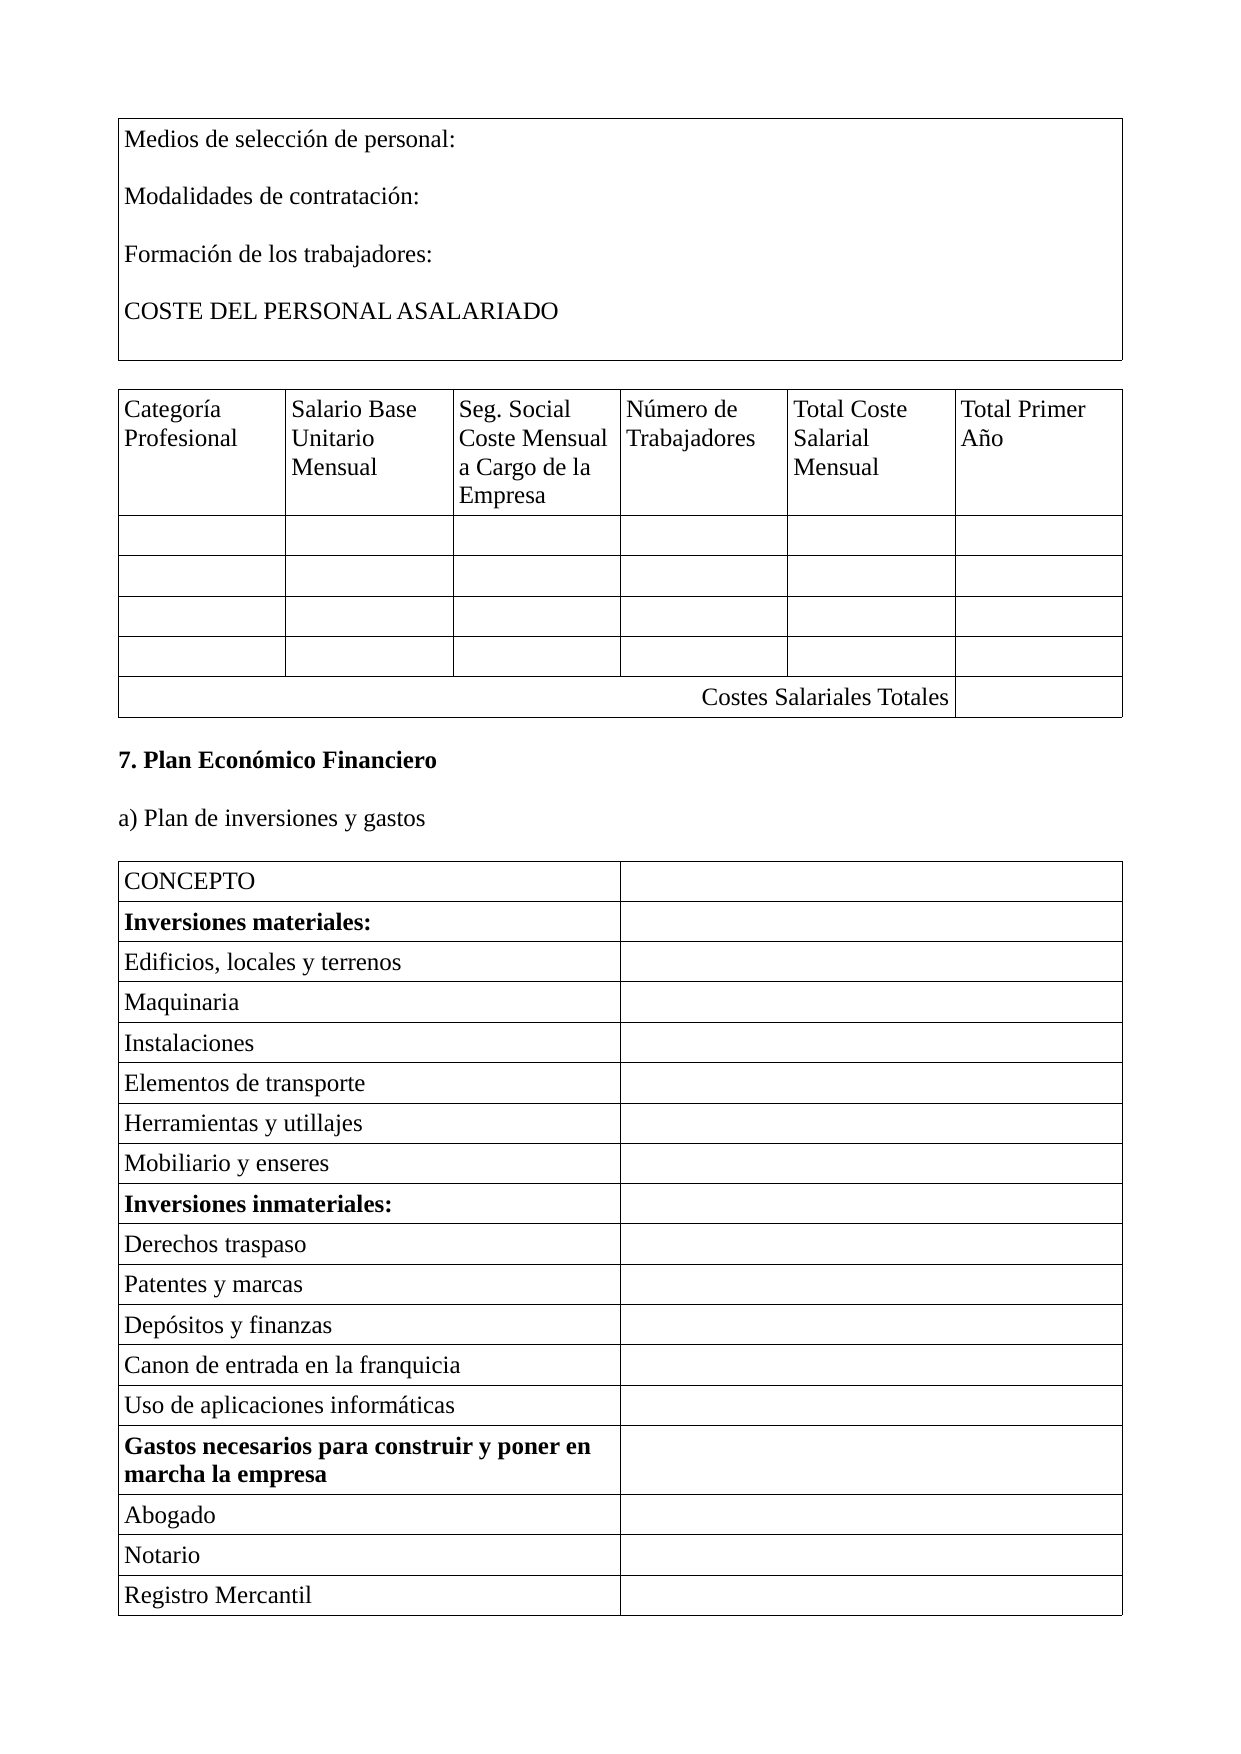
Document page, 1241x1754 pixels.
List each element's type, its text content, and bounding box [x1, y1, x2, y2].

table_header CONCEPTO [119, 862, 620, 901]
table_cell [621, 1184, 1122, 1223]
table_cell [956, 556, 1122, 596]
table_cell [621, 1495, 1122, 1534]
table_cell [788, 637, 955, 676]
table_cell [621, 902, 1122, 941]
table_cell Abogado [119, 1495, 620, 1534]
table_header Número de Trabajadores [621, 390, 787, 515]
table_cell [956, 677, 1122, 717]
table_cell [454, 556, 620, 596]
table_cell [621, 1386, 1122, 1425]
table_cell Mobiliario y enseres [119, 1144, 620, 1183]
table_header Categoría Profesional [119, 390, 285, 515]
table_cell Herramientas y utillajes [119, 1104, 620, 1143]
table_cell [956, 637, 1122, 676]
table_cell [621, 637, 787, 676]
table_cell [621, 1265, 1122, 1304]
table_cell Inversiones materiales: [119, 902, 620, 941]
table_cell [956, 516, 1122, 555]
table_header Salario Base Unitario Mensual [286, 390, 453, 515]
table_cell Depósitos y finanzas [119, 1305, 620, 1344]
table_cell [621, 982, 1122, 1022]
table_cell [621, 1104, 1122, 1143]
table_cell [454, 637, 620, 676]
table_cell [788, 556, 955, 596]
table_cell [621, 1023, 1122, 1062]
table_cell [621, 1426, 1122, 1494]
table_cell Maquinaria [119, 982, 620, 1022]
table_cell [119, 637, 285, 676]
table_cell [286, 516, 453, 555]
table_cell [621, 1224, 1122, 1264]
table_cell [286, 637, 453, 676]
table_cell [621, 516, 787, 555]
table_header Total Primer Año [956, 390, 1122, 515]
table_cell [788, 597, 955, 636]
table_cell [621, 1305, 1122, 1344]
table_header Seg. Social Coste Mensual a Cargo de la Empresa [454, 390, 620, 515]
table_cell [119, 556, 285, 596]
table_cell Derechos traspaso [119, 1224, 620, 1264]
table_header Total Coste Salarial Mensual [788, 390, 955, 515]
table_header Medios de selección de personal: Modalidades de contratación: Formación de los trabajadores: COSTE DEL PERSONAL ASALARIADO [119, 119, 1122, 360]
table_cell [286, 597, 453, 636]
text 7. Plan Económico Financiero [118, 746, 1122, 774]
table_cell [621, 556, 787, 596]
table_cell [621, 1576, 1122, 1615]
table_cell Gastos necesarios para construir y poner en marcha la empresa [119, 1426, 620, 1494]
table_cell [621, 1345, 1122, 1384]
table_cell Canon de entrada en la franquicia [119, 1345, 620, 1384]
table_cell [119, 516, 285, 555]
table_cell Registro Mercantil [119, 1576, 620, 1615]
table_cell Uso de aplicaciones informáticas [119, 1386, 620, 1425]
table_cell Costes Salariales Totales [119, 677, 955, 717]
table_header [621, 862, 1122, 901]
table_cell [621, 1144, 1122, 1183]
table_cell [788, 516, 955, 555]
table_cell [454, 597, 620, 636]
table_cell Inversiones inmateriales: [119, 1184, 620, 1223]
text a) Plan de inversiones y gastos [118, 803, 1122, 832]
table_cell Elementos de transporte [119, 1063, 620, 1102]
table_cell [621, 1063, 1122, 1102]
table_cell Edificios, locales y terrenos [119, 942, 620, 981]
table_cell [454, 516, 620, 555]
table_cell [119, 597, 285, 636]
table_cell Notario [119, 1535, 620, 1574]
table_cell Instalaciones [119, 1023, 620, 1062]
table_cell [621, 1535, 1122, 1574]
table_cell [286, 556, 453, 596]
table_cell Patentes y marcas [119, 1265, 620, 1304]
table_cell [621, 942, 1122, 981]
table_cell [621, 597, 787, 636]
table_cell [956, 597, 1122, 636]
